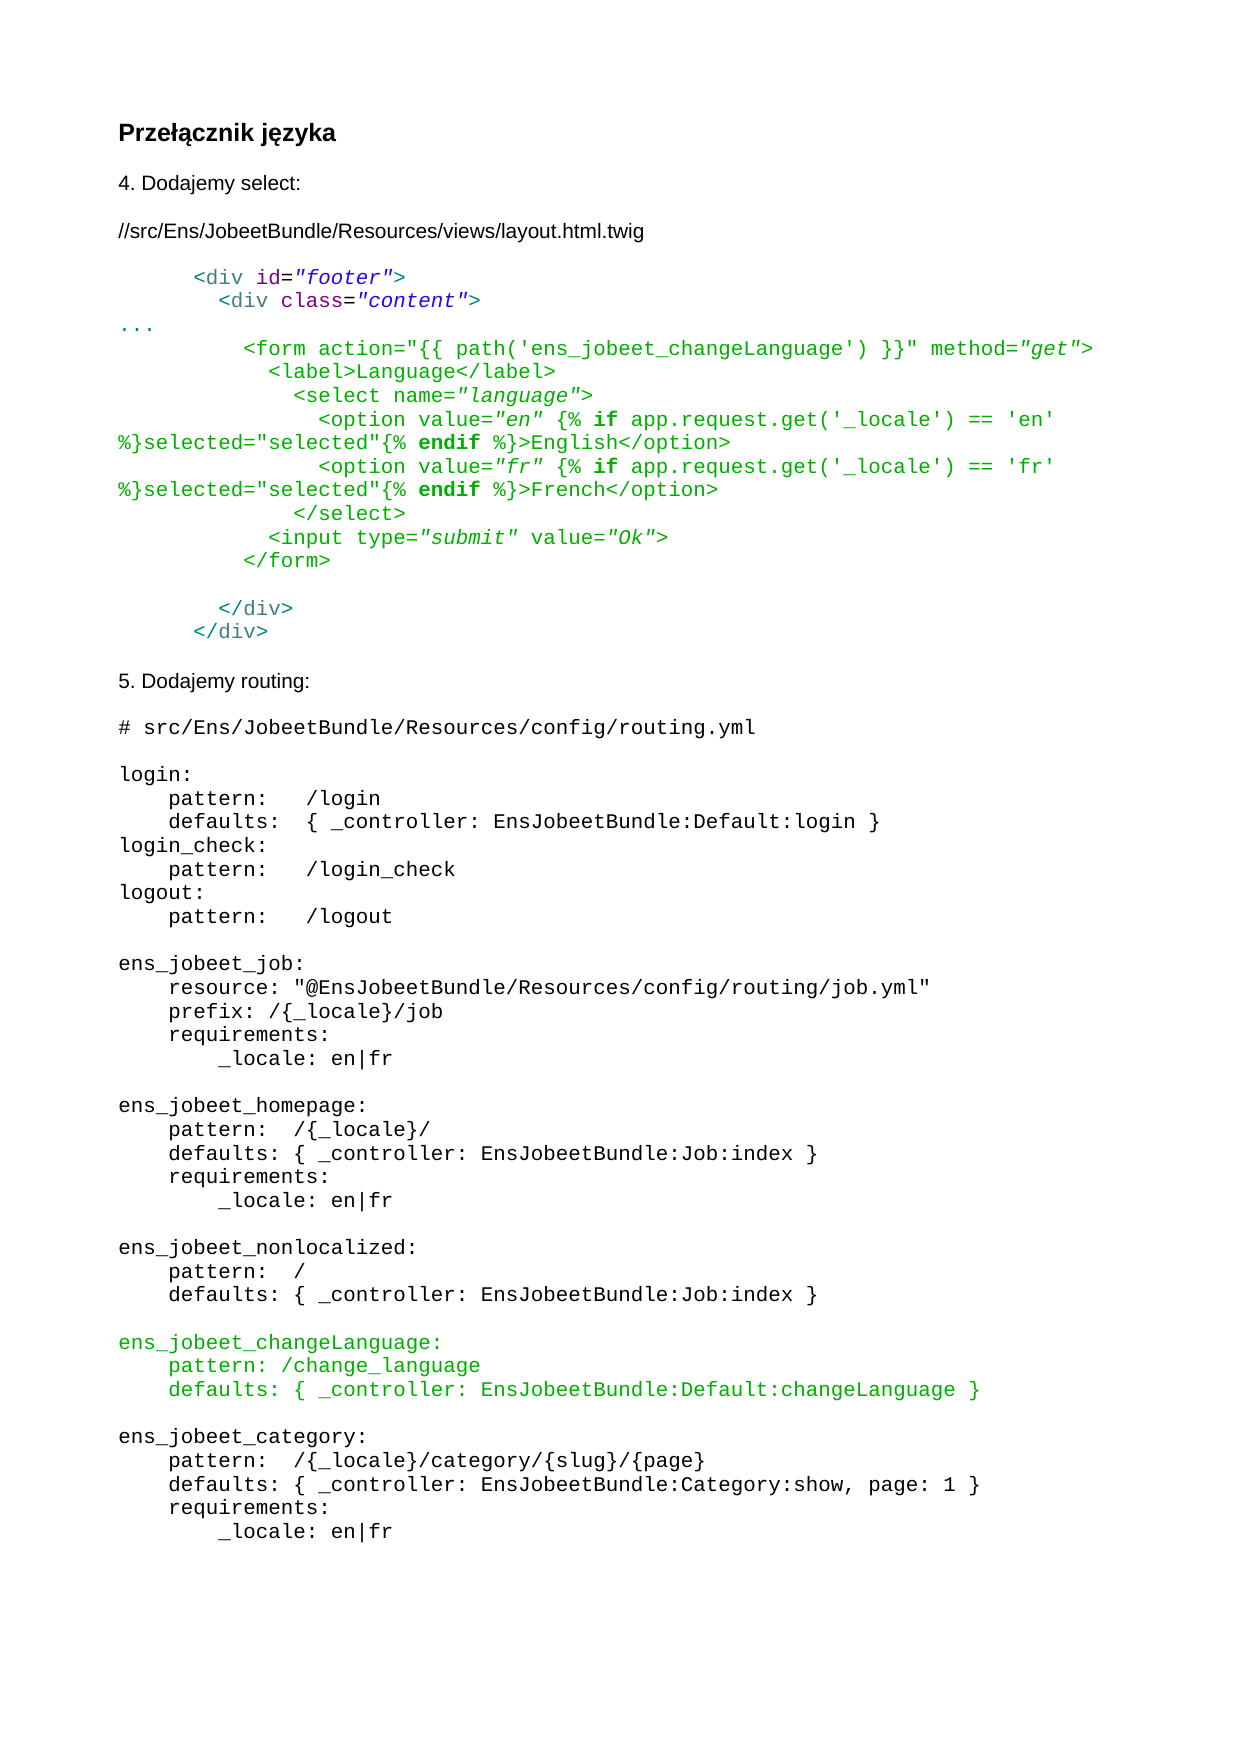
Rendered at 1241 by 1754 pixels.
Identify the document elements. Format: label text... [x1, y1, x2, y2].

text pattern: / [118, 1261, 1122, 1284]
text <select name="language"> [118, 385, 1122, 408]
text defaults: { _controller: EnsJobeetBundle:Default:changeLanguage } [118, 1379, 1122, 1403]
text login: [118, 764, 1122, 788]
text Przełącznik języka [118, 118, 1122, 147]
text requirements: [118, 1497, 1122, 1521]
text </form> [118, 550, 1122, 574]
text ens_jobeet_category: [118, 1426, 1122, 1450]
text login_check: [118, 835, 1122, 859]
text # src/Ens/JobeetBundle/Resources/config/routing.yml [118, 717, 1122, 741]
text _locale: en|fr [118, 1048, 1122, 1072]
text pattern: /login [118, 788, 1122, 811]
text </div> [118, 621, 1122, 645]
text defaults: { _controller: EnsJobeetBundle:Default:login } [118, 811, 1122, 835]
text <option value="en" {% if app.request.get('_locale') == 'en' %}selected="selected"{% endif %}>English</option> [118, 408, 1122, 456]
text resource: "@EnsJobeetBundle/Resources/config/routing/job.yml" [118, 977, 1122, 1001]
text _locale: en|fr [118, 1190, 1122, 1213]
text prefix: /{_locale}/job [118, 1001, 1122, 1024]
text </div> [118, 598, 1122, 621]
text defaults: { _controller: EnsJobeetBundle:Job:index } [118, 1142, 1122, 1166]
text 5. Dodajemy routing: [118, 669, 1122, 693]
text ens_jobeet_nonlocalized: [118, 1237, 1122, 1261]
text _locale: en|fr [118, 1521, 1122, 1544]
text ... [118, 314, 1122, 338]
text ens_jobeet_homepage: [118, 1095, 1122, 1119]
text defaults: { _controller: EnsJobeetBundle:Job:index } [118, 1284, 1122, 1308]
text requirements: [118, 1024, 1122, 1048]
text <input type="submit" value="Ok"> [118, 527, 1122, 550]
text <label>Language</label> [118, 361, 1122, 385]
text ens_jobeet_changeLanguage: [118, 1332, 1122, 1355]
text defaults: { _controller: EnsJobeetBundle:Category:show, page: 1 } [118, 1473, 1122, 1497]
text //src/Ens/JobeetBundle/Resources/views/layout.html.twig [118, 219, 1122, 243]
text <form action="{{ path('ens_jobeet_changeLanguage') }}" method="get"> [118, 338, 1122, 361]
text 4. Dodajemy select: [118, 171, 1122, 195]
text requirements: [118, 1166, 1122, 1190]
text pattern: /{_locale}/ [118, 1119, 1122, 1142]
text <option value="fr" {% if app.request.get('_locale') == 'fr' %}selected="selected"{% endif %}>French</option> [118, 456, 1122, 503]
text pattern: /change_language [118, 1355, 1122, 1379]
text pattern: /{_locale}/category/{slug}/{page} [118, 1450, 1122, 1473]
text <div class="content"> [118, 290, 1122, 314]
text ens_jobeet_job: [118, 953, 1122, 977]
text <div id="footer"> [118, 267, 1122, 290]
text </select> [118, 503, 1122, 527]
text pattern: /login_check [118, 859, 1122, 882]
text logout: [118, 882, 1122, 906]
text pattern: /logout [118, 906, 1122, 930]
